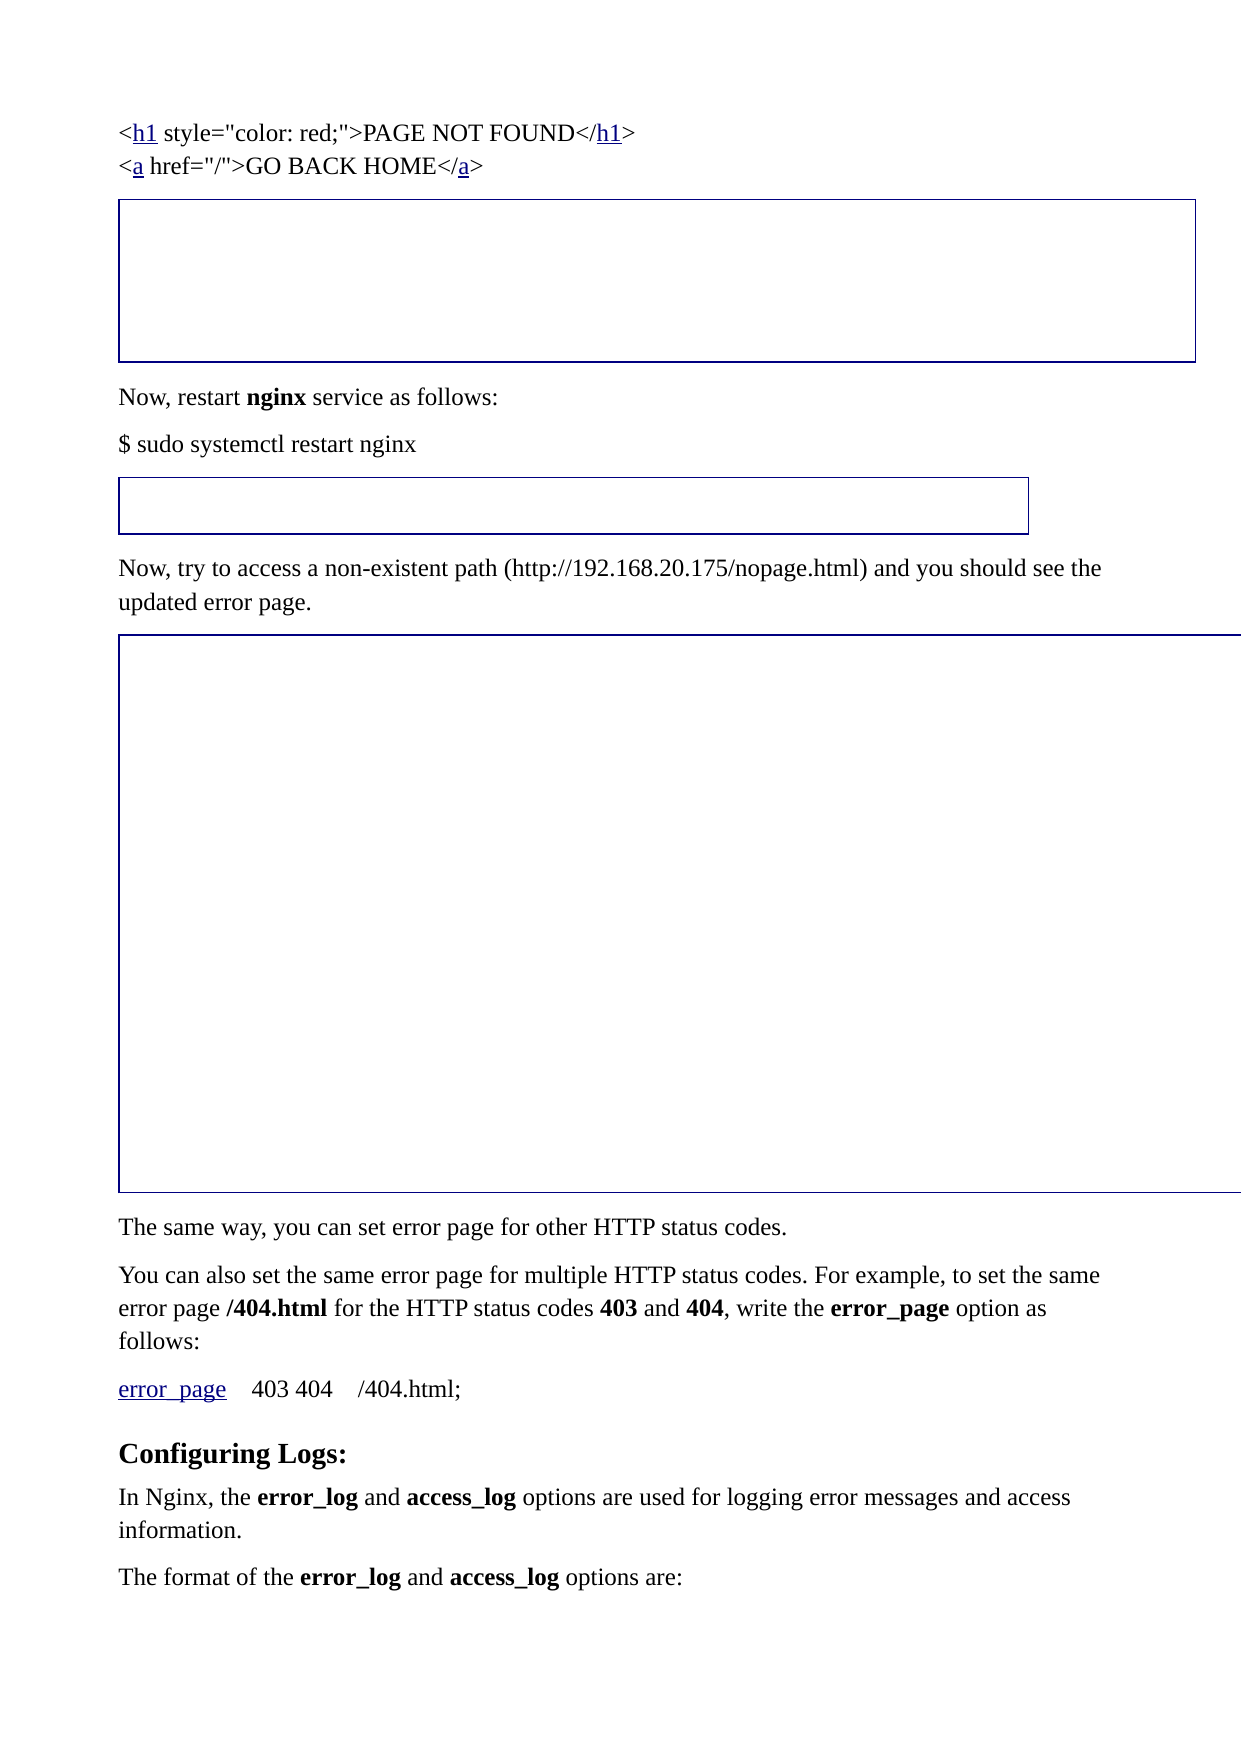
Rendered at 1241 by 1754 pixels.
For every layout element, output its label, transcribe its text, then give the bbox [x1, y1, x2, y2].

text <h1 style="color: red;">PAGE NOT FOUND</h1> <a href="/">GO BACK HOME</a> [118, 118, 1122, 180]
text The same way, you can set error page for other HTTP status codes. [118, 1212, 1122, 1241]
text You can also set the same error page for multiple HTTP status codes. For example, to set the same error page /404.html for the HTTP status codes 403 and 404, write the error_page option as follows: [118, 1260, 1122, 1355]
text Now, restart nginx service as follows: [118, 382, 1122, 410]
subtitle Configuring Logs: [118, 1436, 1122, 1469]
text The format of the error_log and access_log options are: [118, 1562, 1122, 1591]
text error_page 403 404 /404.html; [118, 1374, 1122, 1402]
text Now, try to access a non-existent path (http://192.168.20.175/nopage.html) and you should see the updated error page. [118, 553, 1122, 615]
text In Nginx, the error_log and access_log options are used for logging error messages and access information. [118, 1482, 1122, 1544]
text $ sudo systemctl restart nginx [118, 429, 1122, 458]
